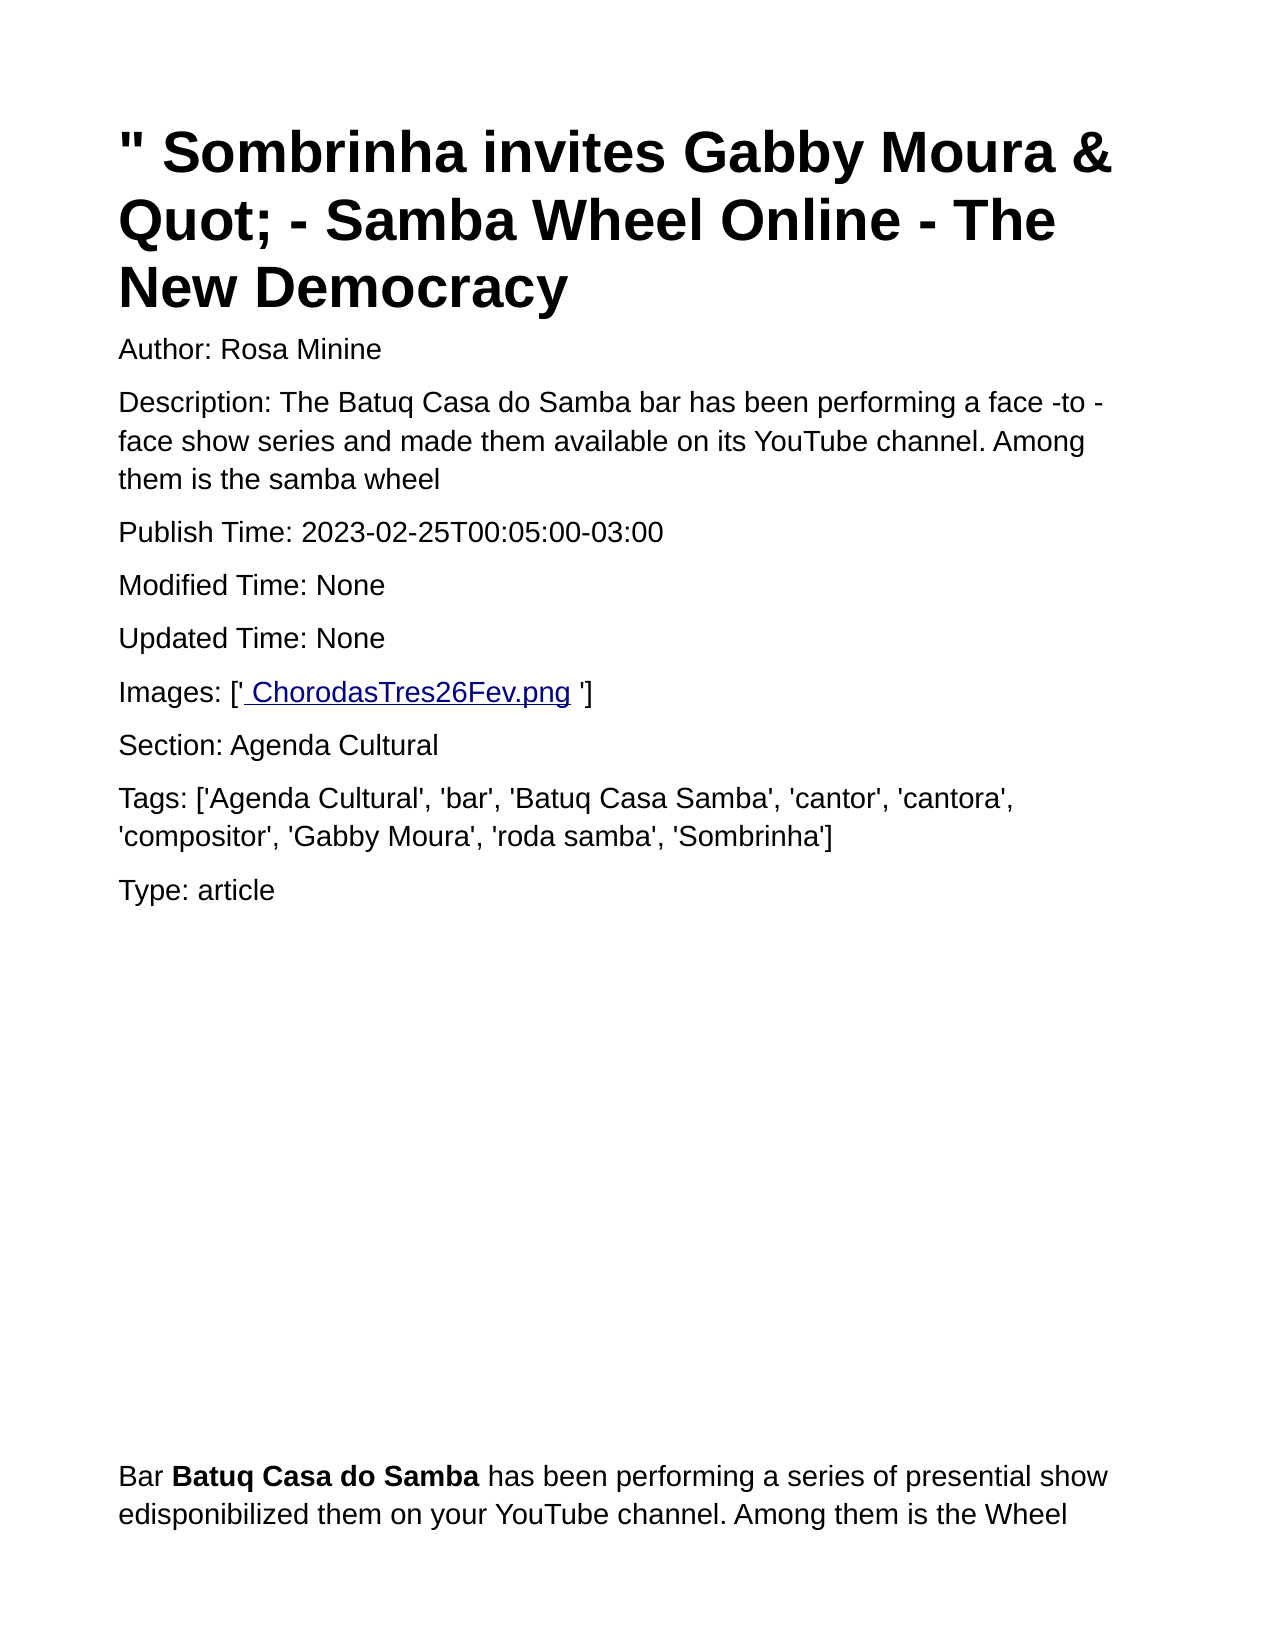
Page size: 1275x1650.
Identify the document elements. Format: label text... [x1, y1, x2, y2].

text Tags: ['Agenda Cultural', 'bar', 'Batuq Casa Samba', 'cantor', 'cantora', 'compositor', 'Gabby Moura', 'roda samba', 'Sombrinha'] [118, 781, 1157, 853]
text Type: article [118, 872, 1157, 906]
text Bar Batuq Casa do Samba has been performing a series of presential show edisponibilized them on your YouTube channel. Among them is the Wheel [118, 926, 1157, 1531]
subtitle " Sombrinha invites Gabby Moura & Quot; - Samba Wheel Online - The New Democracy [118, 118, 1157, 319]
text Description: The Batuq Casa do Samba bar has been performing a face -to -face show series and made them available on its YouTube channel. Among them is the samba wheel [118, 385, 1157, 496]
text Section: Agenda Cultural [118, 728, 1157, 761]
text Author: Rosa Minine [118, 332, 1157, 365]
text Updated Time: None [118, 621, 1157, 655]
text Modified Time: None [118, 568, 1157, 602]
text Publish Time: 2023-02-25T00:05:00-03:00 [118, 515, 1157, 549]
text Images: [' ChorodasTres26Fev.png '] [118, 674, 1157, 708]
